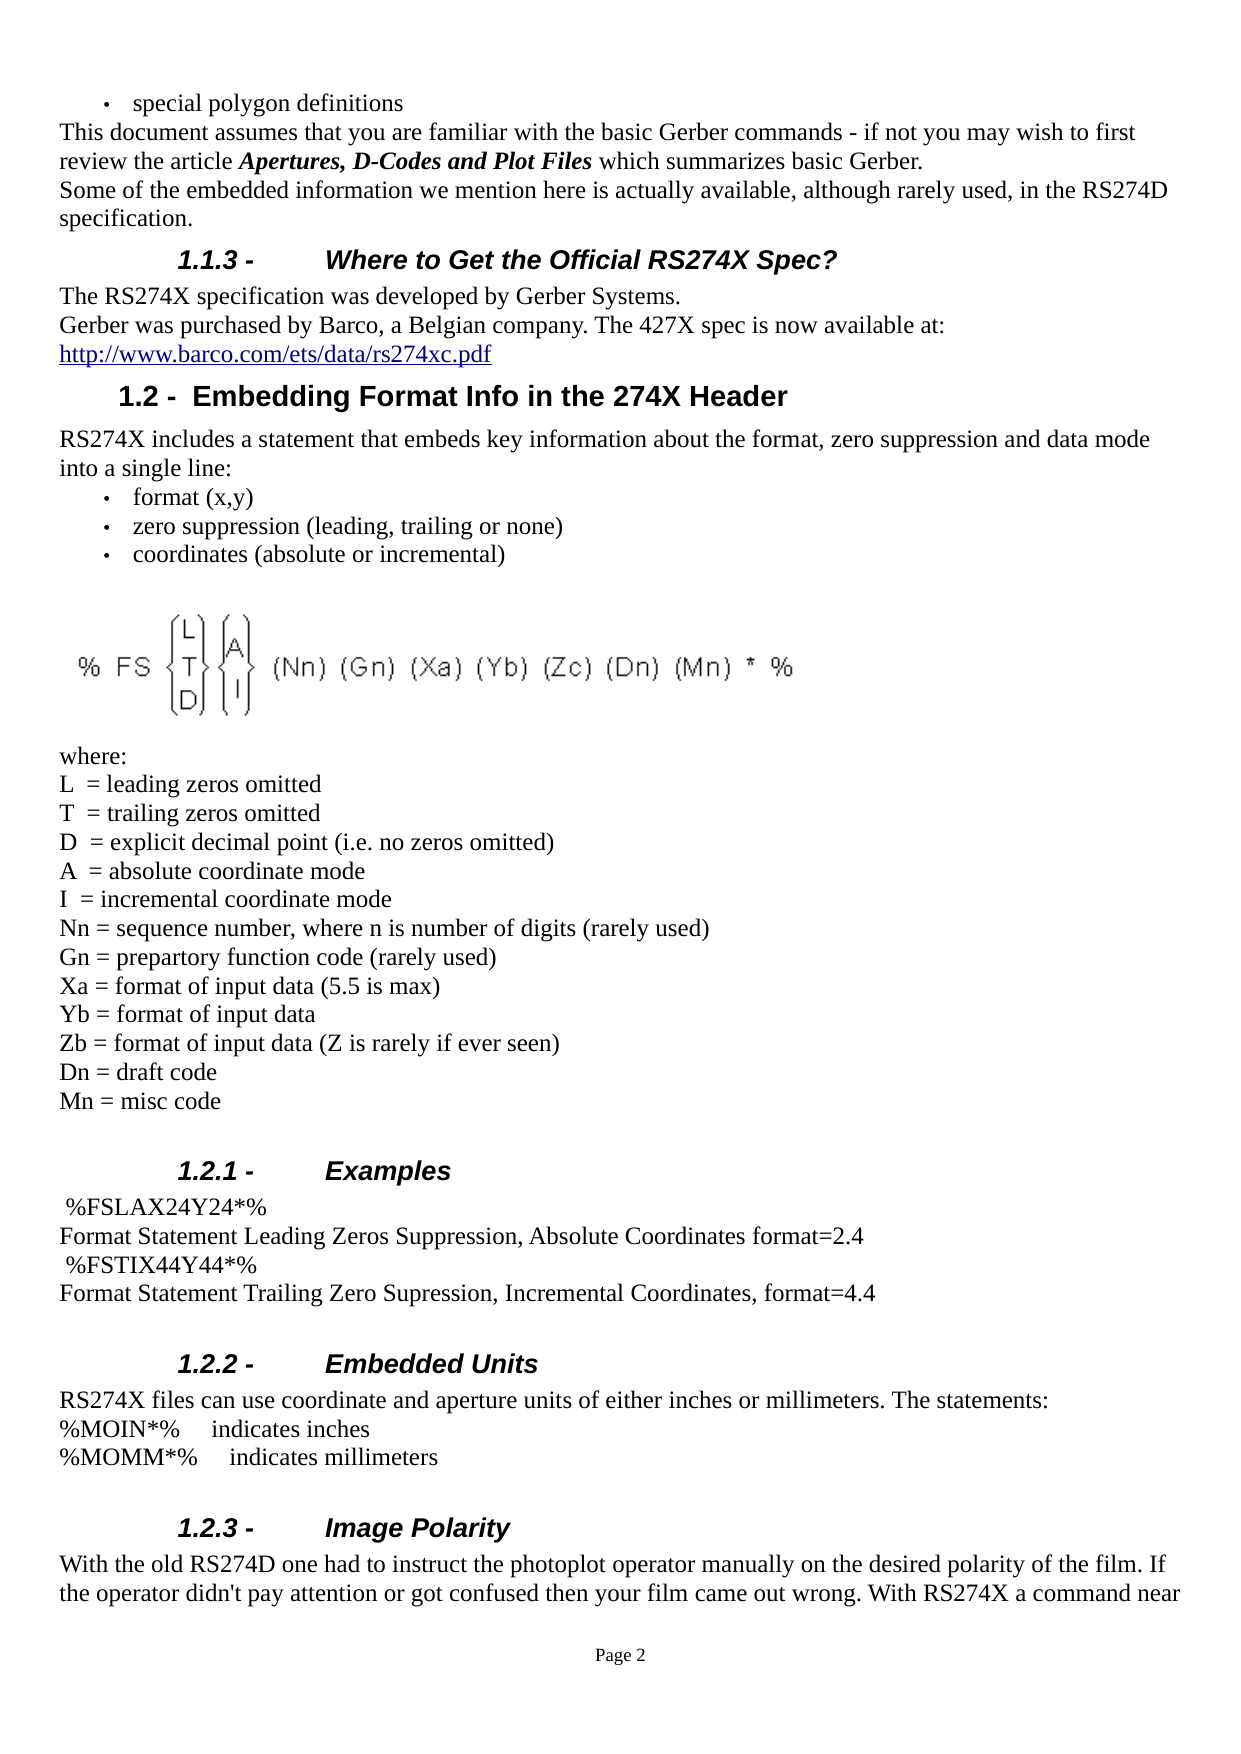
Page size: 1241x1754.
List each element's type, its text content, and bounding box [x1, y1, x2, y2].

text Xa = format of input data (5.5 is max) [59, 971, 1181, 999]
text Gerber was purchased by Barco, a Belgian company. The 427X spec is now available at: [59, 310, 1181, 339]
text Yb = format of input data [59, 999, 1181, 1028]
text %MOMM*% indicates millimeters [59, 1442, 1181, 1471]
text %MOIN*% indicates inches [59, 1414, 1181, 1442]
text Nn = sequence number, where n is number of digits (rarely used) [59, 913, 1181, 942]
list format (x,y) [103, 482, 1181, 511]
subtitle Embedding Format Info in the 274X Header [118, 379, 1181, 413]
text D = explicit decimal point (i.e. no zeros omitted) [59, 827, 1181, 856]
text RS274X files can use coordinate and aperture units of either inches or millimeters. The statements: [59, 1385, 1181, 1414]
subtitle Where to Get the Official RS274X Spec? [177, 244, 1181, 275]
text RS274X includes a statement that embeds key information about the format, zero suppression and data mode into a single line: [59, 424, 1181, 482]
text With the old RS274D one had to instruct the photoplot operator manually on the desired polarity of the film. If the operator didn't pay attention or got confused then your film came out wrong. With RS274X a command near [59, 1549, 1181, 1606]
text L = leading zeros omitted [59, 769, 1181, 798]
text I = incremental coordinate mode [59, 884, 1181, 913]
text %FSTIX44Y44*% [59, 1250, 1181, 1278]
text T = trailing zeros omitted [59, 798, 1181, 827]
text %FSLAX24Y24*% [59, 1192, 1181, 1221]
subtitle Embedded Units [177, 1348, 1181, 1379]
text The RS274X specification was developed by Gerber Systems. [59, 281, 1181, 310]
list zero suppression (leading, trailing or none) [103, 511, 1181, 539]
text Mn = misc code [59, 1086, 1181, 1114]
list special polygon definitions [103, 88, 1181, 117]
text http://www.barco.com/ets/data/rs274xc.pdf [59, 339, 1181, 367]
text Zb = format of input data (Z is rarely if ever seen) [59, 1028, 1181, 1057]
text This document assumes that you are familiar with the basic Gerber commands - if not you may wish to first review the article Apertures, D-Codes and Plot Files which summarizes basic Gerber. [59, 117, 1181, 175]
subtitle Image Polarity [177, 1512, 1181, 1543]
text A = absolute coordinate mode [59, 856, 1181, 884]
text Gn = prepartory function code (rarely used) [59, 942, 1181, 971]
text Dn = draft code [59, 1057, 1181, 1086]
text Format Statement Leading Zeros Suppression, Absolute Coordinates format=2.4 [59, 1221, 1181, 1250]
list coordinates (absolute or incremental) [103, 539, 1181, 568]
text Some of the embedded information we mention here is actually available, although rarely used, in the RS274D specification. [59, 175, 1181, 232]
picture [59, 597, 822, 741]
text where: [59, 741, 1181, 769]
text Format Statement Trailing Zero Supression, Incremental Coordinates, format=4.4 [59, 1278, 1181, 1307]
subtitle Examples [177, 1155, 1181, 1186]
